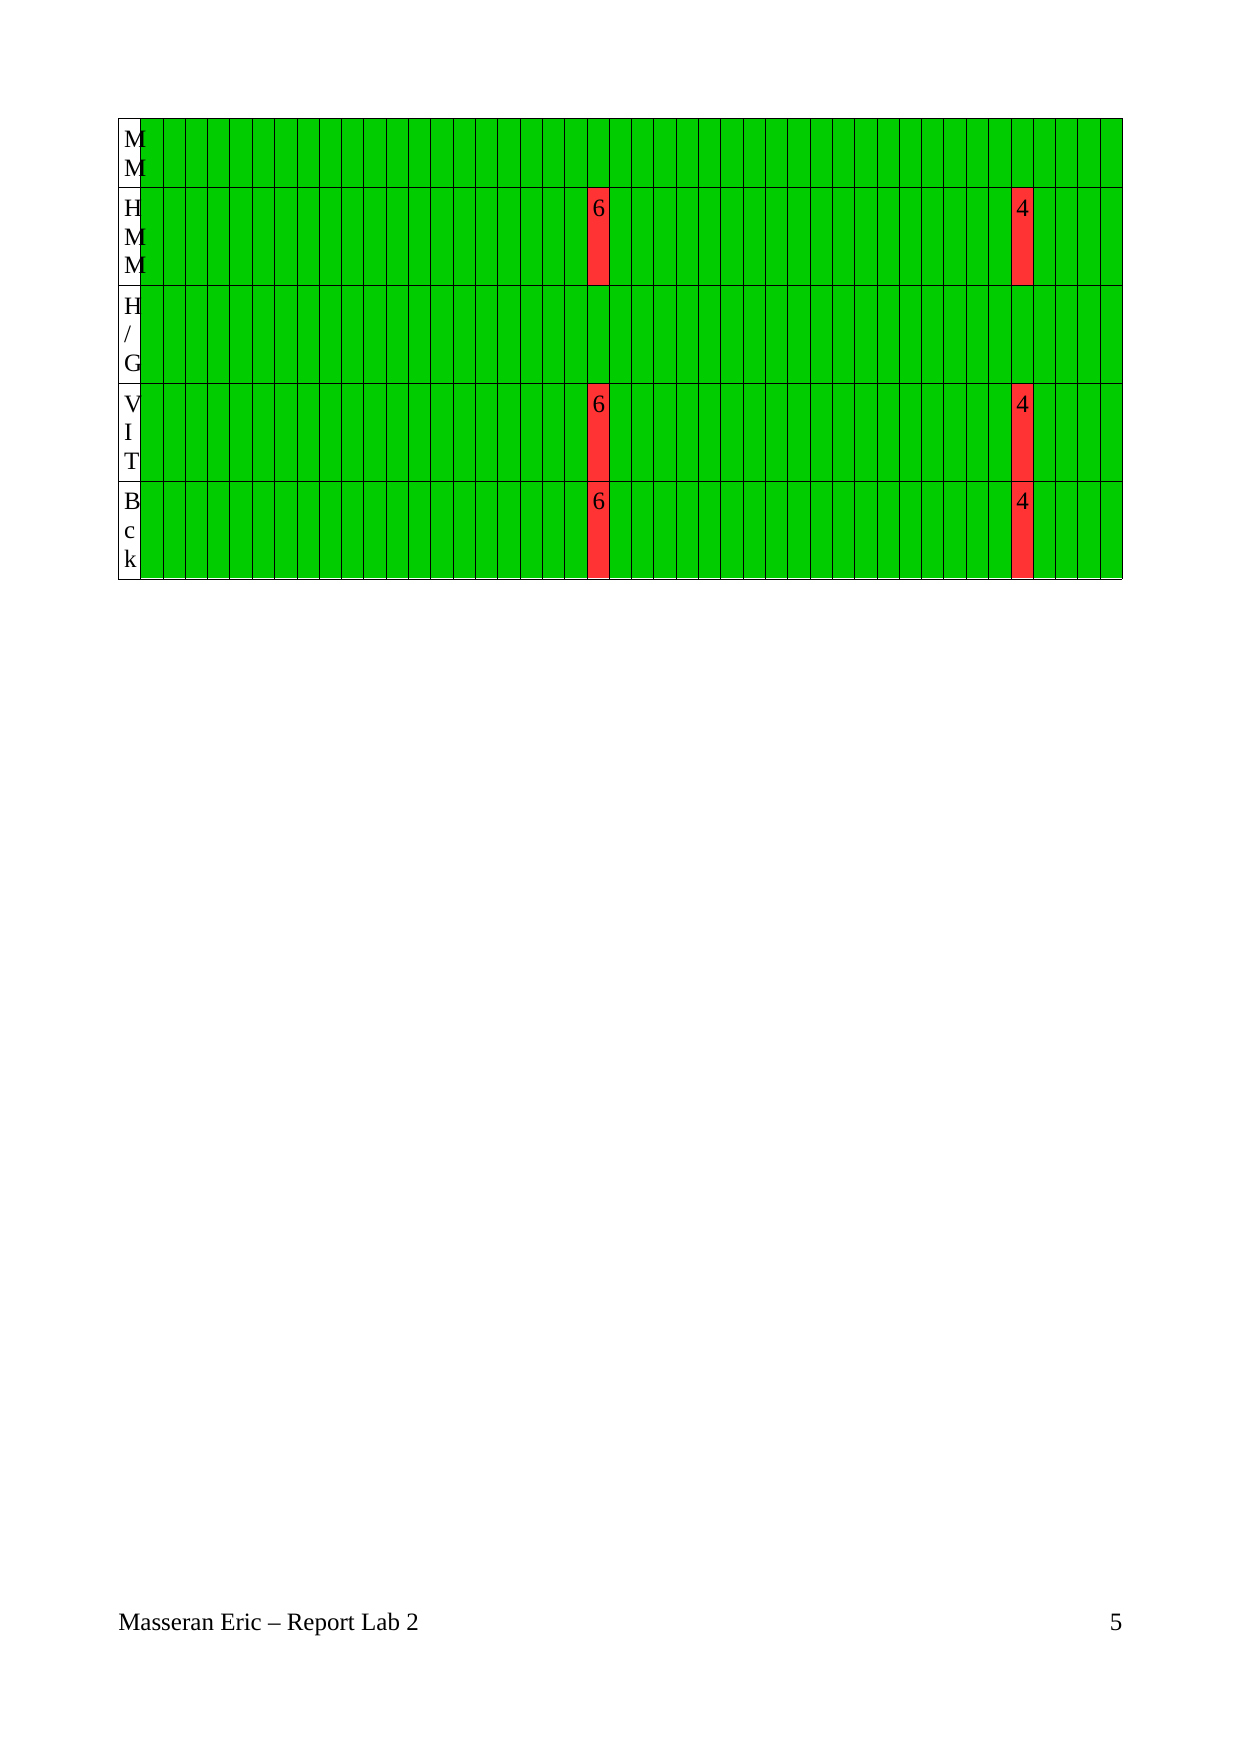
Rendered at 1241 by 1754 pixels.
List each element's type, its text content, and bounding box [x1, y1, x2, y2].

table_cell [498, 119, 520, 187]
table_cell 4 [1012, 482, 1033, 578]
table_cell [409, 188, 430, 285]
table_cell [788, 384, 810, 481]
table_cell [855, 188, 877, 285]
table_cell [565, 286, 587, 383]
table_cell [721, 482, 743, 578]
table_cell [967, 286, 988, 383]
table_cell HMM [119, 188, 140, 285]
table_cell [275, 286, 297, 383]
table_cell [521, 286, 542, 383]
table_cell [543, 384, 564, 481]
table_cell [632, 188, 653, 285]
table_cell [610, 384, 631, 481]
table_cell [989, 384, 1011, 481]
table_cell [833, 286, 854, 383]
table_cell [944, 286, 966, 383]
table_cell [230, 482, 252, 578]
table_cell [1078, 286, 1100, 383]
table_cell [476, 188, 497, 285]
table_cell [320, 286, 341, 383]
table_cell [922, 286, 943, 383]
table_cell [409, 384, 430, 481]
table_cell [1034, 119, 1055, 187]
table_cell [164, 482, 185, 578]
table_cell [721, 286, 743, 383]
table_cell [699, 482, 720, 578]
table_cell [387, 188, 408, 285]
table_cell [387, 119, 408, 187]
table_cell [744, 286, 765, 383]
table_cell [298, 119, 319, 187]
table_cell [610, 482, 631, 578]
table_cell [922, 384, 943, 481]
table_cell [431, 188, 453, 285]
table_cell [1012, 119, 1033, 187]
table_cell [900, 286, 921, 383]
table_cell [833, 119, 854, 187]
table_cell [967, 188, 988, 285]
table_cell [766, 384, 787, 481]
table_cell [989, 119, 1011, 187]
table_cell [164, 188, 185, 285]
table_cell [788, 482, 810, 578]
table_cell [855, 119, 877, 187]
table_cell [409, 119, 430, 187]
table_cell [1056, 384, 1077, 481]
table_cell [1034, 384, 1055, 481]
table_cell [320, 188, 341, 285]
table_cell [855, 482, 877, 578]
table_cell [788, 286, 810, 383]
table_cell [141, 286, 163, 383]
table_cell [654, 384, 676, 481]
table_cell [900, 188, 921, 285]
table_cell [476, 286, 497, 383]
table_cell [1012, 286, 1033, 383]
table_cell [766, 119, 787, 187]
table_cell [855, 384, 877, 481]
table_cell [565, 384, 587, 481]
table_cell [431, 384, 453, 481]
table_cell [186, 119, 207, 187]
table_cell [543, 188, 564, 285]
table_cell [320, 482, 341, 578]
table_cell [900, 482, 921, 578]
table_cell [521, 384, 542, 481]
table_cell GMM [119, 119, 140, 187]
table_cell [364, 188, 386, 285]
table_cell [967, 482, 988, 578]
table_cell [989, 286, 1011, 383]
table_cell [610, 119, 631, 187]
table_cell [521, 119, 542, 187]
table_cell [632, 119, 653, 187]
table_cell [967, 384, 988, 481]
table_cell [944, 188, 966, 285]
table_cell [387, 286, 408, 383]
table_cell [699, 188, 720, 285]
table_cell [275, 119, 297, 187]
table_cell [878, 119, 899, 187]
table_cell [677, 384, 698, 481]
table_cell [900, 119, 921, 187]
table_cell [543, 286, 564, 383]
table_cell [721, 384, 743, 481]
table_cell [588, 286, 609, 383]
table_cell [164, 119, 185, 187]
table_cell [878, 188, 899, 285]
table_cell [833, 482, 854, 578]
table_cell [610, 286, 631, 383]
table_cell [654, 188, 676, 285]
table_cell [1101, 286, 1122, 383]
table_cell [275, 384, 297, 481]
table_cell [1056, 482, 1077, 578]
table_cell [454, 119, 475, 187]
table_cell [164, 286, 185, 383]
table_cell [588, 119, 609, 187]
table_cell [208, 188, 229, 285]
table_cell [699, 384, 720, 481]
table_cell [788, 119, 810, 187]
table_cell [364, 286, 386, 383]
table_cell [208, 384, 229, 481]
table_cell [1101, 119, 1122, 187]
table_cell [922, 482, 943, 578]
table_cell VIT [119, 384, 140, 481]
table_cell [654, 482, 676, 578]
table_cell [610, 188, 631, 285]
table_cell [967, 119, 988, 187]
table_cell [387, 384, 408, 481]
table_cell [565, 119, 587, 187]
table_cell [878, 286, 899, 383]
table_cell [275, 482, 297, 578]
table_cell 4 [1012, 384, 1033, 481]
table_cell [811, 286, 832, 383]
table_cell [1056, 286, 1077, 383]
table_cell [989, 188, 1011, 285]
table_cell [1056, 188, 1077, 285]
table_cell [744, 188, 765, 285]
table_cell Bck [119, 482, 140, 578]
table_cell [632, 482, 653, 578]
table_cell [454, 286, 475, 383]
table_cell [565, 188, 587, 285]
table_cell [1078, 188, 1100, 285]
table_cell [498, 482, 520, 578]
table_cell [275, 188, 297, 285]
table_cell [454, 482, 475, 578]
table_cell [833, 188, 854, 285]
table_cell [744, 119, 765, 187]
table_cell [1078, 482, 1100, 578]
table_cell [186, 286, 207, 383]
table_cell [364, 384, 386, 481]
table_cell [454, 384, 475, 481]
table_cell [320, 119, 341, 187]
table_cell [565, 482, 587, 578]
table_cell [699, 119, 720, 187]
table_cell [944, 482, 966, 578]
table_cell [1078, 384, 1100, 481]
table_cell [632, 286, 653, 383]
table_cell [141, 188, 163, 285]
table_cell [409, 482, 430, 578]
table_cell [677, 482, 698, 578]
table_cell [677, 286, 698, 383]
table_cell [186, 188, 207, 285]
table_cell [654, 119, 676, 187]
table_cell [364, 119, 386, 187]
table_cell 6 [588, 482, 609, 578]
table_cell [632, 384, 653, 481]
table_cell [788, 188, 810, 285]
table_cell [900, 384, 921, 481]
table_cell [1056, 119, 1077, 187]
table_cell [476, 119, 497, 187]
table_cell [253, 119, 274, 187]
table_cell [922, 119, 943, 187]
table_cell [476, 384, 497, 481]
table_cell [253, 384, 274, 481]
table_cell [253, 188, 274, 285]
table_cell [744, 482, 765, 578]
table_cell [922, 188, 943, 285]
table_cell 6 [588, 384, 609, 481]
table_cell [230, 188, 252, 285]
table_cell [141, 482, 163, 578]
table_cell [944, 119, 966, 187]
table_cell [878, 384, 899, 481]
table_cell [833, 384, 854, 481]
table_cell [342, 119, 363, 187]
table_cell [387, 482, 408, 578]
table_cell [208, 286, 229, 383]
table_cell [498, 188, 520, 285]
table_cell [1078, 119, 1100, 187]
table_cell [342, 384, 363, 481]
table_cell [298, 188, 319, 285]
table_cell [811, 482, 832, 578]
table_cell [186, 384, 207, 481]
table_cell H/G [119, 286, 140, 383]
table_cell [342, 482, 363, 578]
table_cell [855, 286, 877, 383]
table_cell [230, 384, 252, 481]
table_cell [208, 482, 229, 578]
table_cell [811, 384, 832, 481]
table_cell [409, 286, 430, 383]
table_cell [699, 286, 720, 383]
table_cell [230, 119, 252, 187]
table_cell [298, 384, 319, 481]
table_cell [320, 384, 341, 481]
table_cell [721, 119, 743, 187]
table_cell [498, 286, 520, 383]
table_cell [766, 188, 787, 285]
table_cell [521, 188, 542, 285]
table_cell [766, 482, 787, 578]
table_cell [989, 482, 1011, 578]
table_cell [342, 188, 363, 285]
table_cell [141, 384, 163, 481]
table_cell [186, 482, 207, 578]
table_cell [944, 384, 966, 481]
table_cell 4 [1012, 188, 1033, 285]
table_cell [677, 119, 698, 187]
table_cell [654, 286, 676, 383]
table_cell [476, 482, 497, 578]
table_cell [811, 119, 832, 187]
table_cell [677, 188, 698, 285]
table_cell [141, 119, 163, 187]
table_cell [1101, 188, 1122, 285]
table_cell [364, 482, 386, 578]
table_cell [342, 286, 363, 383]
table_cell [1034, 482, 1055, 578]
table_cell [878, 482, 899, 578]
table_cell [1034, 286, 1055, 383]
table_cell 6 [588, 188, 609, 285]
table_cell [1101, 384, 1122, 481]
table_cell [298, 482, 319, 578]
table_cell [543, 119, 564, 187]
table_cell [431, 119, 453, 187]
table_cell [744, 384, 765, 481]
table_cell [253, 286, 274, 383]
table_cell [431, 286, 453, 383]
table_cell [431, 482, 453, 578]
table_cell [208, 119, 229, 187]
table_cell [521, 482, 542, 578]
table_cell [1034, 188, 1055, 285]
table_cell [454, 188, 475, 285]
table_cell [498, 384, 520, 481]
table_cell [721, 188, 743, 285]
table_cell [230, 286, 252, 383]
table_cell [543, 482, 564, 578]
table_cell [811, 188, 832, 285]
table_cell [766, 286, 787, 383]
table_cell [1101, 482, 1122, 578]
table_cell [298, 286, 319, 383]
table_cell [164, 384, 185, 481]
table_cell [253, 482, 274, 578]
